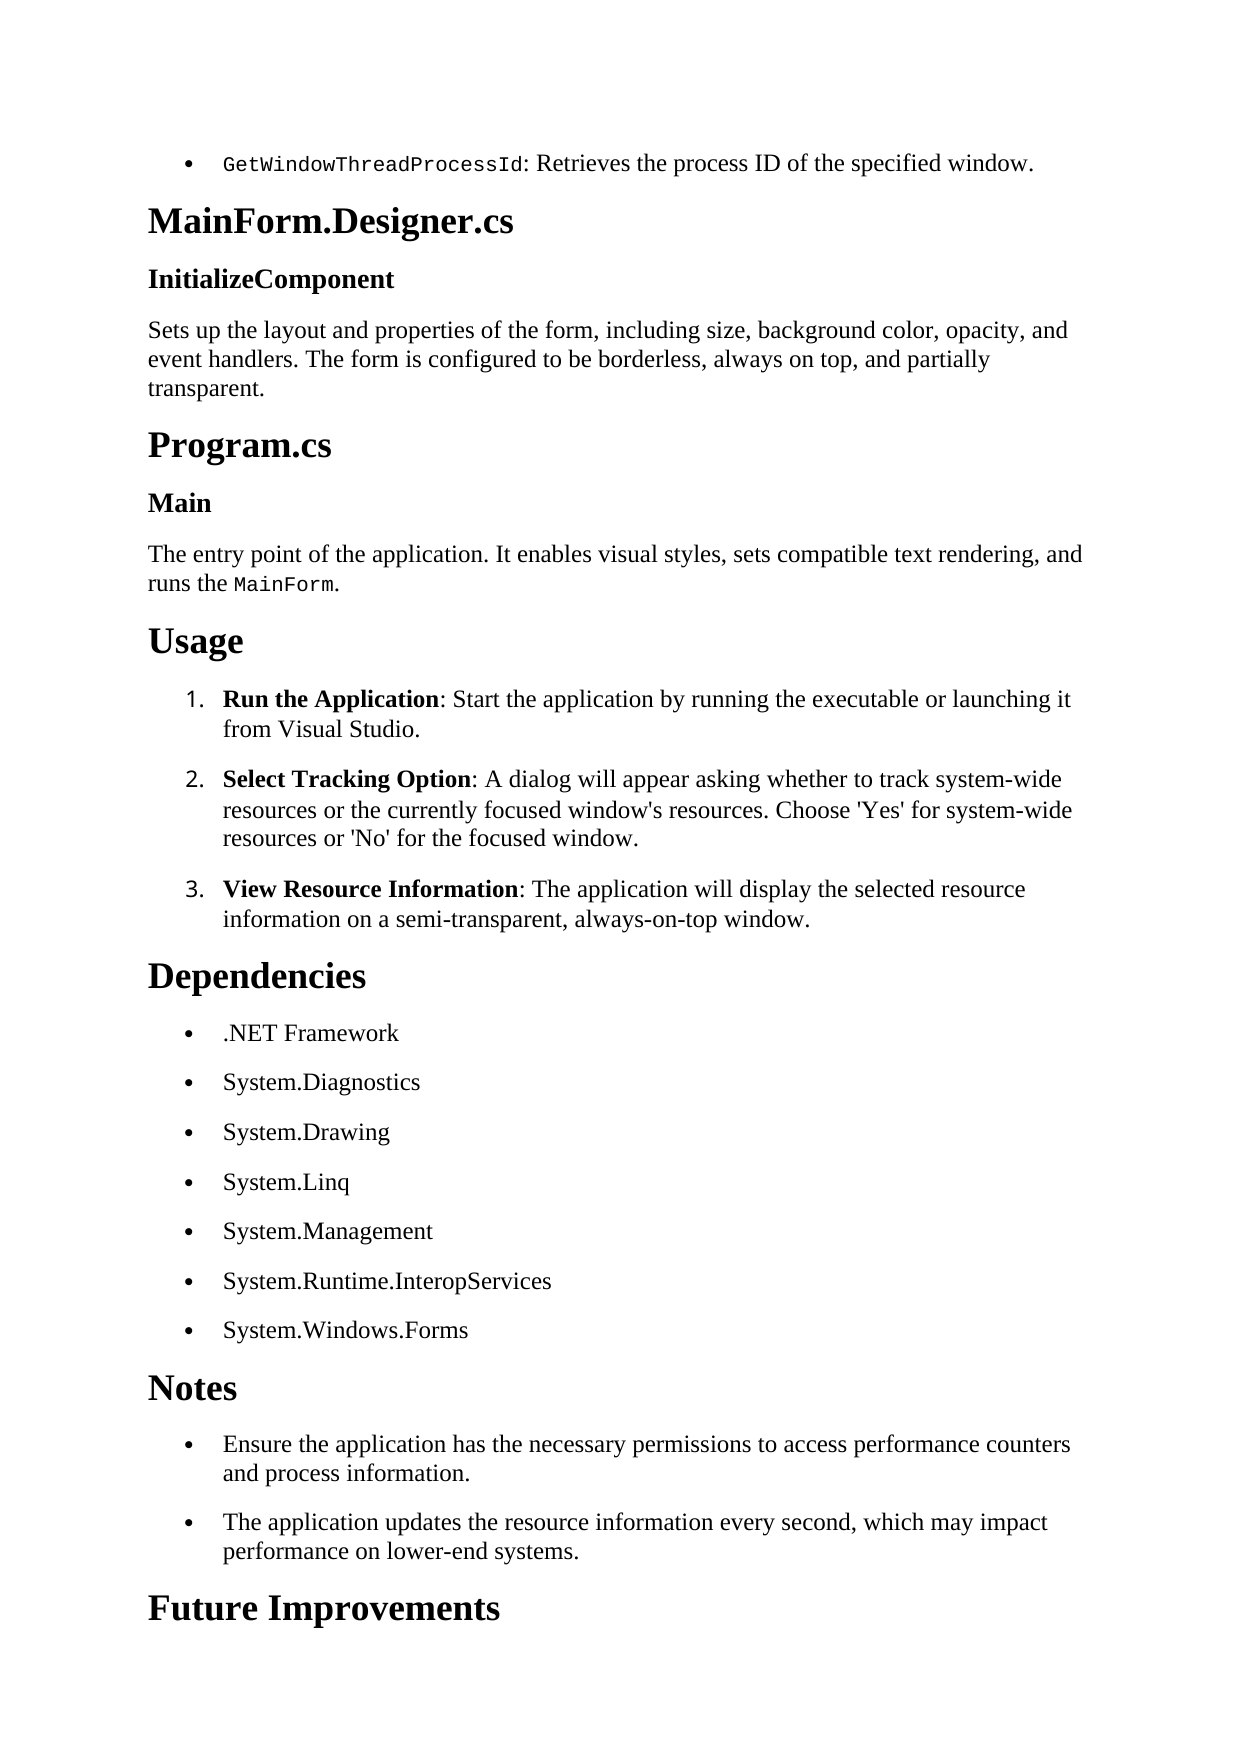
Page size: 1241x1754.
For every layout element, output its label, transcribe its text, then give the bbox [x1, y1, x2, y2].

subtitle Notes [148, 1365, 1093, 1408]
subtitle Main [148, 486, 1093, 519]
list Select Tracking Option: A dialog will appear asking whether to track system-wide resources or the currently focused window's resources. Choose 'Yes' for system-wide resources or 'No' for the focused window. [185, 763, 1093, 852]
list System.Linq [185, 1167, 1093, 1195]
list The application updates the resource information every second, which may impact performance on lower-end systems. [185, 1507, 1093, 1565]
list GetWindowThreadProcessId: Retrieves the process ID of the specified window. [185, 148, 1093, 177]
subtitle InitializeComponent [148, 262, 1093, 294]
subtitle Usage [148, 619, 1093, 662]
list System.Management [185, 1216, 1093, 1245]
subtitle MainForm.Designer.cs [148, 198, 1093, 241]
list .NET Framework [185, 1018, 1093, 1047]
list View Resource Information: The application will display the selected resource information on a semi-transparent, always-on-top window. [185, 873, 1093, 933]
subtitle Future Improvements [148, 1586, 1093, 1629]
list System.Drawing [185, 1117, 1093, 1146]
text Sets up the layout and properties of the form, including size, background color, opacity, and event handlers. The form is configured to be borderless, always on top, and partially transparent. [148, 315, 1093, 401]
subtitle Dependencies [148, 954, 1093, 997]
list System.Windows.Forms [185, 1315, 1093, 1344]
list System.Runtime.InteropServices [185, 1266, 1093, 1294]
text The entry point of the application. It enables visual styles, sets compatible text rendering, and runs the MainForm. [148, 539, 1093, 598]
list Ensure the application has the necessary permissions to access performance counters and process information. [185, 1429, 1093, 1486]
list System.Diagnostics [185, 1067, 1093, 1096]
list Run the Application: Start the application by running the executable or launching it from Visual Studio. [185, 683, 1093, 743]
subtitle Program.cs [148, 422, 1093, 465]
